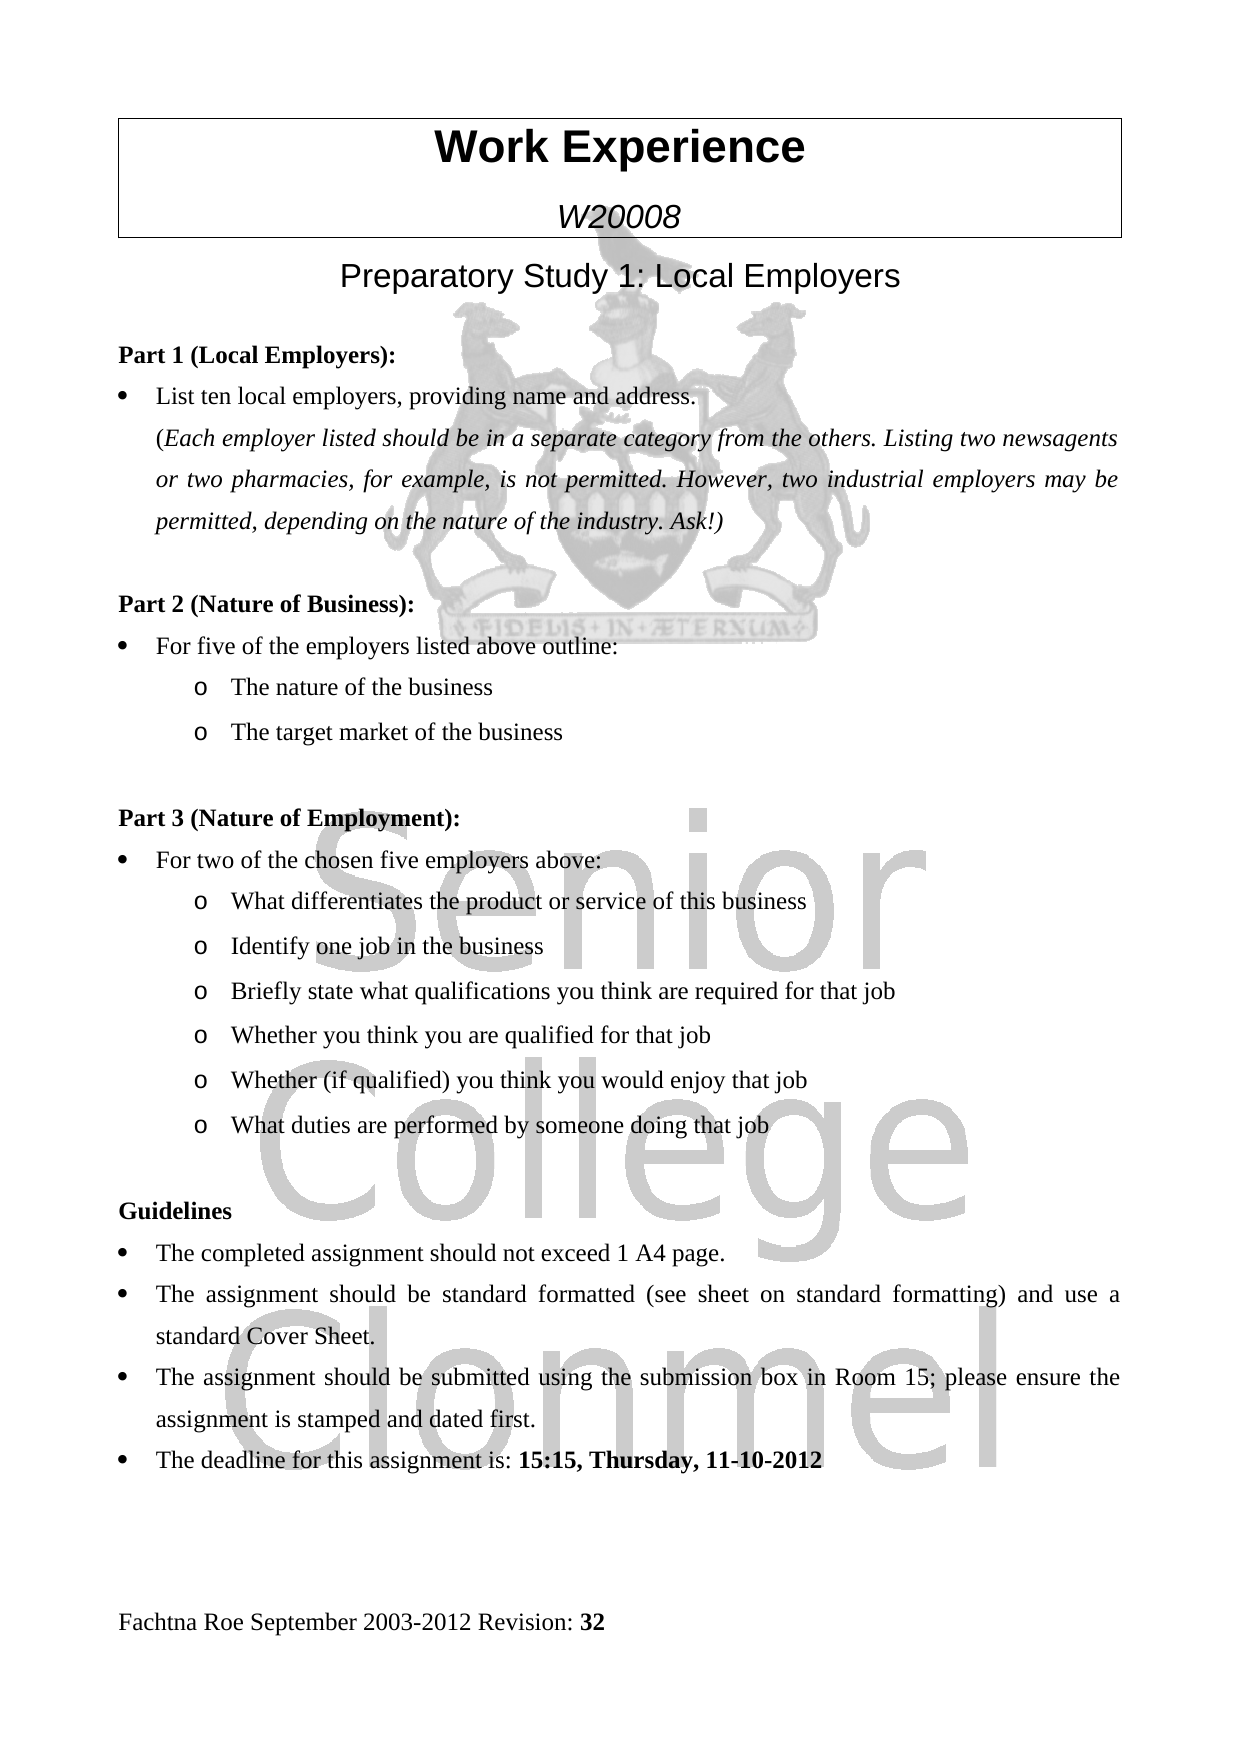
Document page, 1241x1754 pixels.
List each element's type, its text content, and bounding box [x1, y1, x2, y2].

list For two of the chosen five employers above: [118, 846, 1122, 873]
picture [119, 172, 1121, 195]
picture [118, 1474, 1122, 1636]
list List ten local employers, providing name and address. [118, 382, 1122, 410]
picture [118, 238, 1122, 257]
list The nature of the business [193, 673, 1122, 703]
list For five of the employers listed above outline: [118, 632, 1122, 659]
list The assignment should be standard formatted (see sheet on standard formatting) and use a standard Cover Sheet. [118, 1280, 1122, 1349]
picture [118, 618, 1122, 632]
list The target market of the business [193, 718, 1122, 748]
text Part 2 (Nature of Business): [118, 590, 1122, 618]
picture [118, 294, 1122, 341]
picture [118, 1225, 1122, 1239]
list The deadline for this assignment is: 15:15, Thursday, 11-10-2012 [118, 1446, 1122, 1474]
subtitle W20008 [119, 195, 1121, 237]
picture [118, 410, 1122, 590]
list The assignment should be submitted using the submission box in Room 15; please ensure the assignment is stamped and dated first. [118, 1363, 1122, 1433]
text Part 3 (Nature of Employment): [118, 804, 1122, 832]
list Briefly state what qualifications you think are required for that job [193, 977, 1122, 1007]
picture [118, 1433, 1122, 1446]
picture [118, 873, 1122, 1197]
list Identify one job in the business [193, 932, 1122, 962]
picture [118, 832, 1122, 846]
picture [118, 659, 1122, 804]
list What duties are performed by someone doing that job [193, 1111, 1122, 1141]
list The completed assignment should not exceed 1 A4 page. [118, 1239, 1122, 1266]
text (Each employer listed should be in a separate category from the others. Listing two newsagents or two pharmacies, for example, is not permitted. However, two industrial employers may be permitted, depending on the nature of the industry. Ask!) [156, 424, 1122, 535]
list Whether you think you are qualified for that job [193, 1021, 1122, 1051]
picture [118, 1266, 1122, 1280]
list What differentiates the product or service of this business [193, 887, 1122, 917]
subtitle Preparatory Study 1: Local Employers [118, 257, 1122, 294]
picture [118, 368, 1122, 382]
list Whether (if qualified) you think you would enjoy that job [193, 1066, 1122, 1096]
picture [118, 1349, 1122, 1363]
text Guidelines [118, 1197, 1122, 1225]
subtitle Work Experience [119, 119, 1121, 172]
text Part 1 (Local Employers): [118, 341, 1122, 368]
